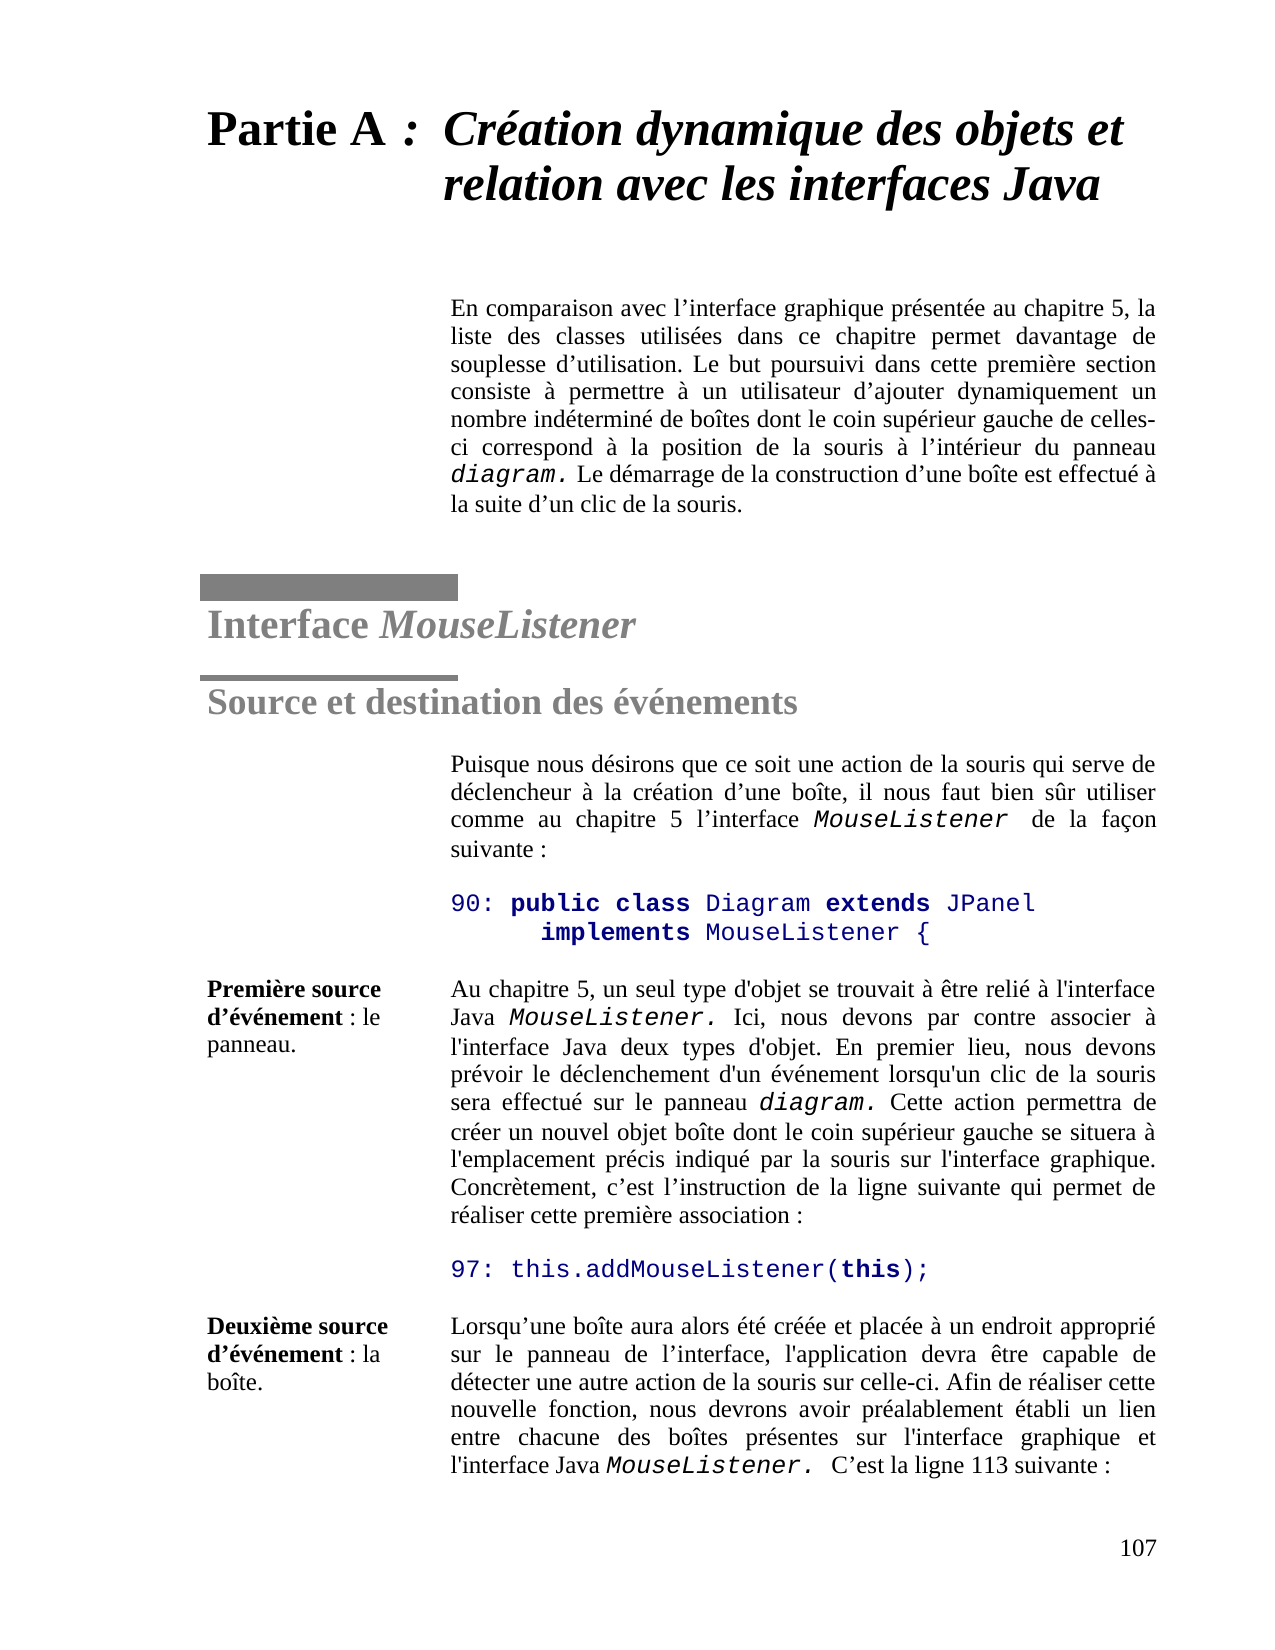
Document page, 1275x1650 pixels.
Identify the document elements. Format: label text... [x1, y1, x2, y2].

table_header Lorsqu’une boîte aura alors été créée et placée à un endroit approprié sur le panneau de l’interface, l'application devra être capable de détecter une autre action de la souris sur celle-ci. Afin de réaliser cette nouvelle fonction, nous devrons avoir préalablement établi un lien entre chacune des boîtes présentes sur l'interface graphique et l'interface Java MouseListener. C’est la ligne 113 suivante : [443, 1313, 1164, 1481]
table_header Au chapitre 5, un seul type d'objet se trouvait à être relié à l'interface Java MouseListener. Ici, nous devons par contre associer à l'interface Java deux types d'objet. En premier lieu, nous devons prévoir le déclenchement d'un événement lorsqu'un clic de la souris sera effectué sur le panneau diagram. Cette action permettra de créer un nouvel objet boîte dont le coin supérieur gauche se situera à l'emplacement précis indiqué par la souris sur l'interface graphique. Concrètement, c’est l’instruction de la ligne suivante qui permet de réaliser cette première association : [443, 975, 1164, 1229]
text Partie A : Création dynamique des objets et [207, 100, 1157, 156]
table_header [200, 294, 443, 518]
table_header 90: public class Diagram extends JPanel implements MouseListener { [443, 891, 1164, 947]
table_header En comparaison avec l’interface graphique présentée au chapitre 5, la liste des classes utilisées dans ce chapitre permet davantage de souplesse d’utilisation. Le but poursuivi dans cette première section consiste à permettre à un utilisateur d’ajouter dynamiquement un nombre indéterminé de boîtes dont le coin supérieur gauche de celles-ci correspond à la position de la souris à l’intérieur du panneau diagram. Le démarrage de la construction d’une boîte est effectué à la suite d’un clic de la souris. [443, 294, 1164, 518]
table_header Puisque nous désirons que ce soit une action de la souris qui serve de déclencheur à la création d’une boîte, il nous faut bien sûr utiliser comme au chapitre 5 l’interface MouseListener de la façon suivante : [443, 750, 1164, 863]
table_header [200, 574, 458, 601]
subtitle Interface MouseListener [207, 601, 1157, 647]
table_header [200, 1256, 443, 1285]
table_header Deuxième source d’événement : la boîte. [200, 1313, 443, 1481]
subtitle Source et destination des événements [207, 681, 1157, 722]
text relation avec les interfaces Java [207, 156, 1157, 211]
table_header 97: this.addMouseListener(this); [443, 1256, 1164, 1285]
table_header [200, 891, 443, 947]
table_header [200, 750, 443, 863]
table_header Première source d’événement : le panneau. [200, 975, 443, 1229]
table_header [200, 675, 458, 681]
